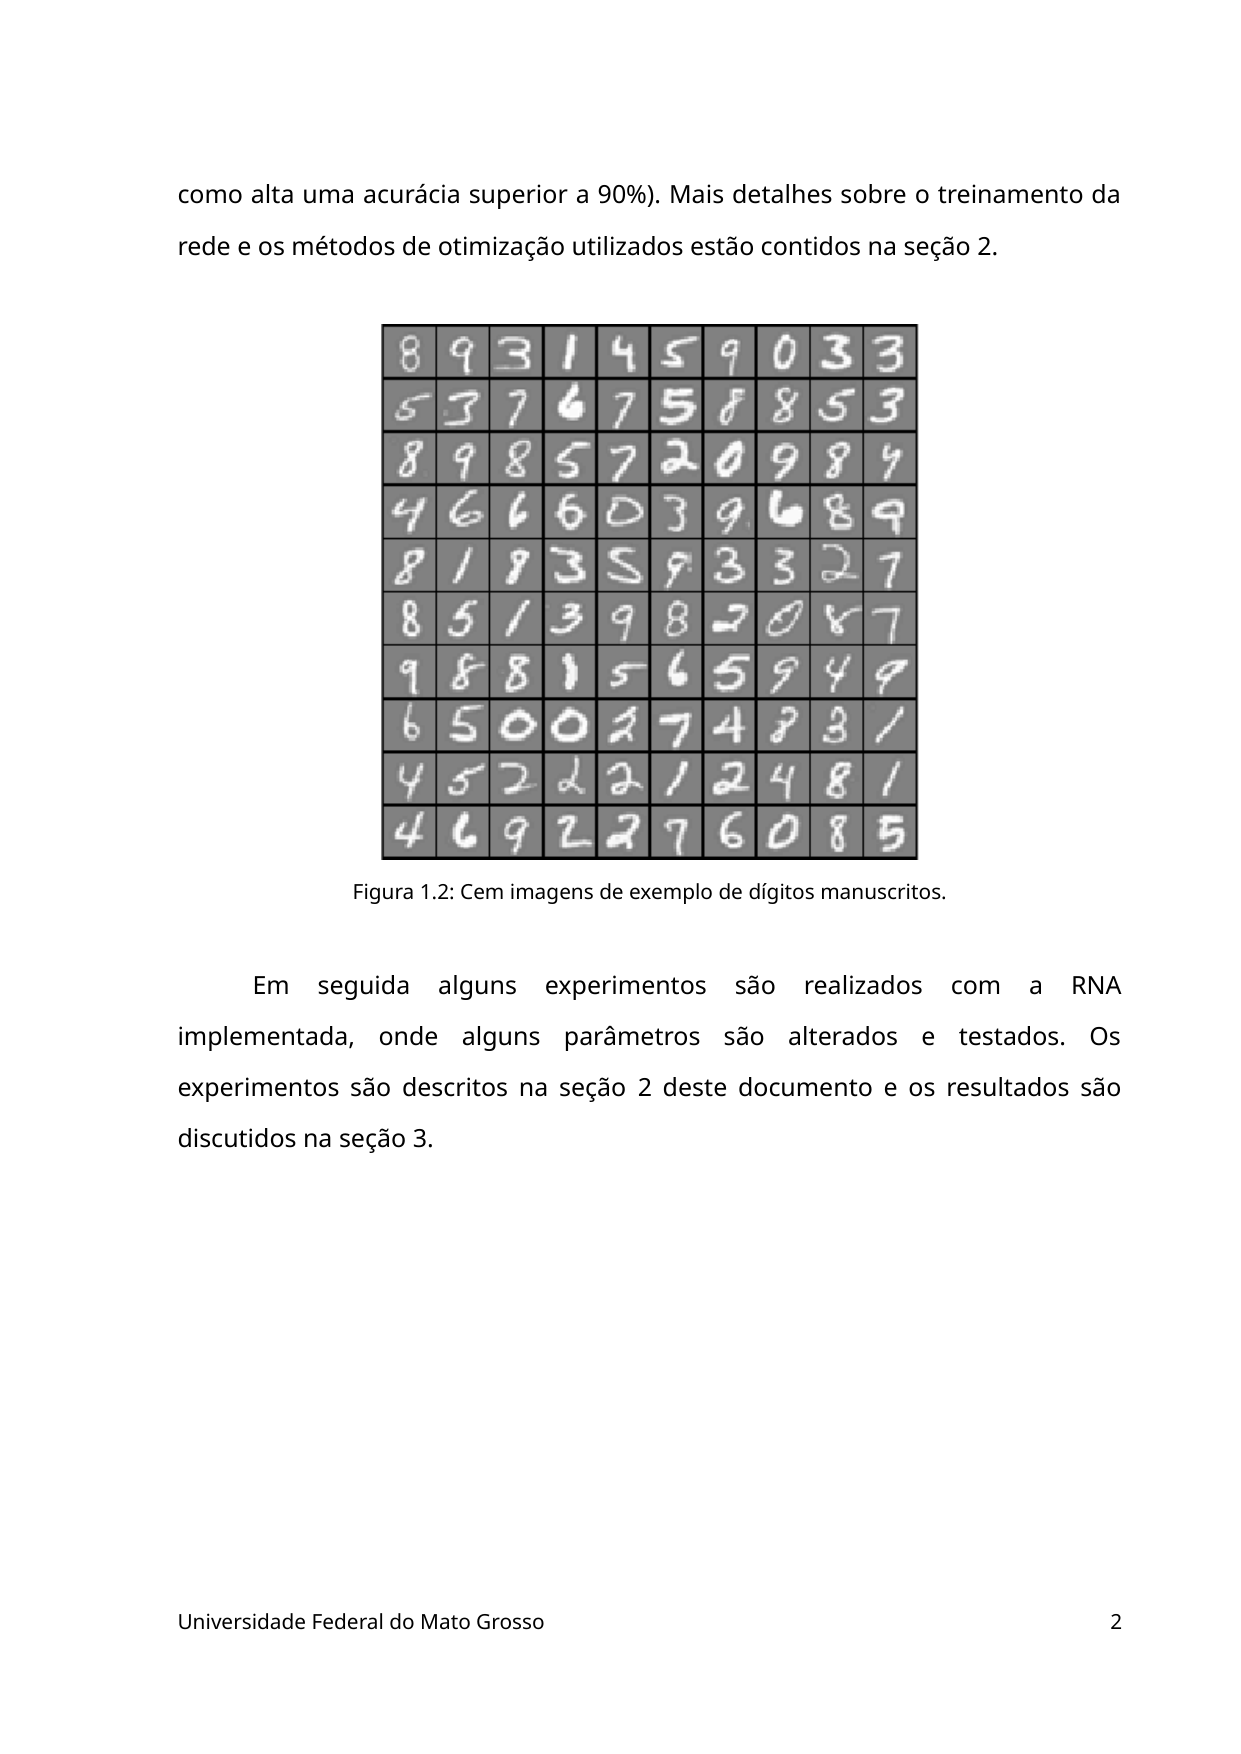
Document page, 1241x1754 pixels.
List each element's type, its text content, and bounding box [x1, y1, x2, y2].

text como alta uma acurácia superior a 90%). Mais detalhes sobre o treinamento da rede e os métodos de otimização utilizados estão contidos na seção 2. [177, 177, 1122, 262]
text Figura 1.2: Cem imagens de exemplo de dígitos manuscritos. [274, 877, 1026, 905]
picture [381, 324, 919, 860]
text Em seguida alguns experimentos são realizados com a RNA implementada, onde alguns parâmetros são alterados e testados. Os experimentos são descritos na seção 2 deste documento e os resultados são discutidos na seção 3. [177, 967, 1122, 1154]
